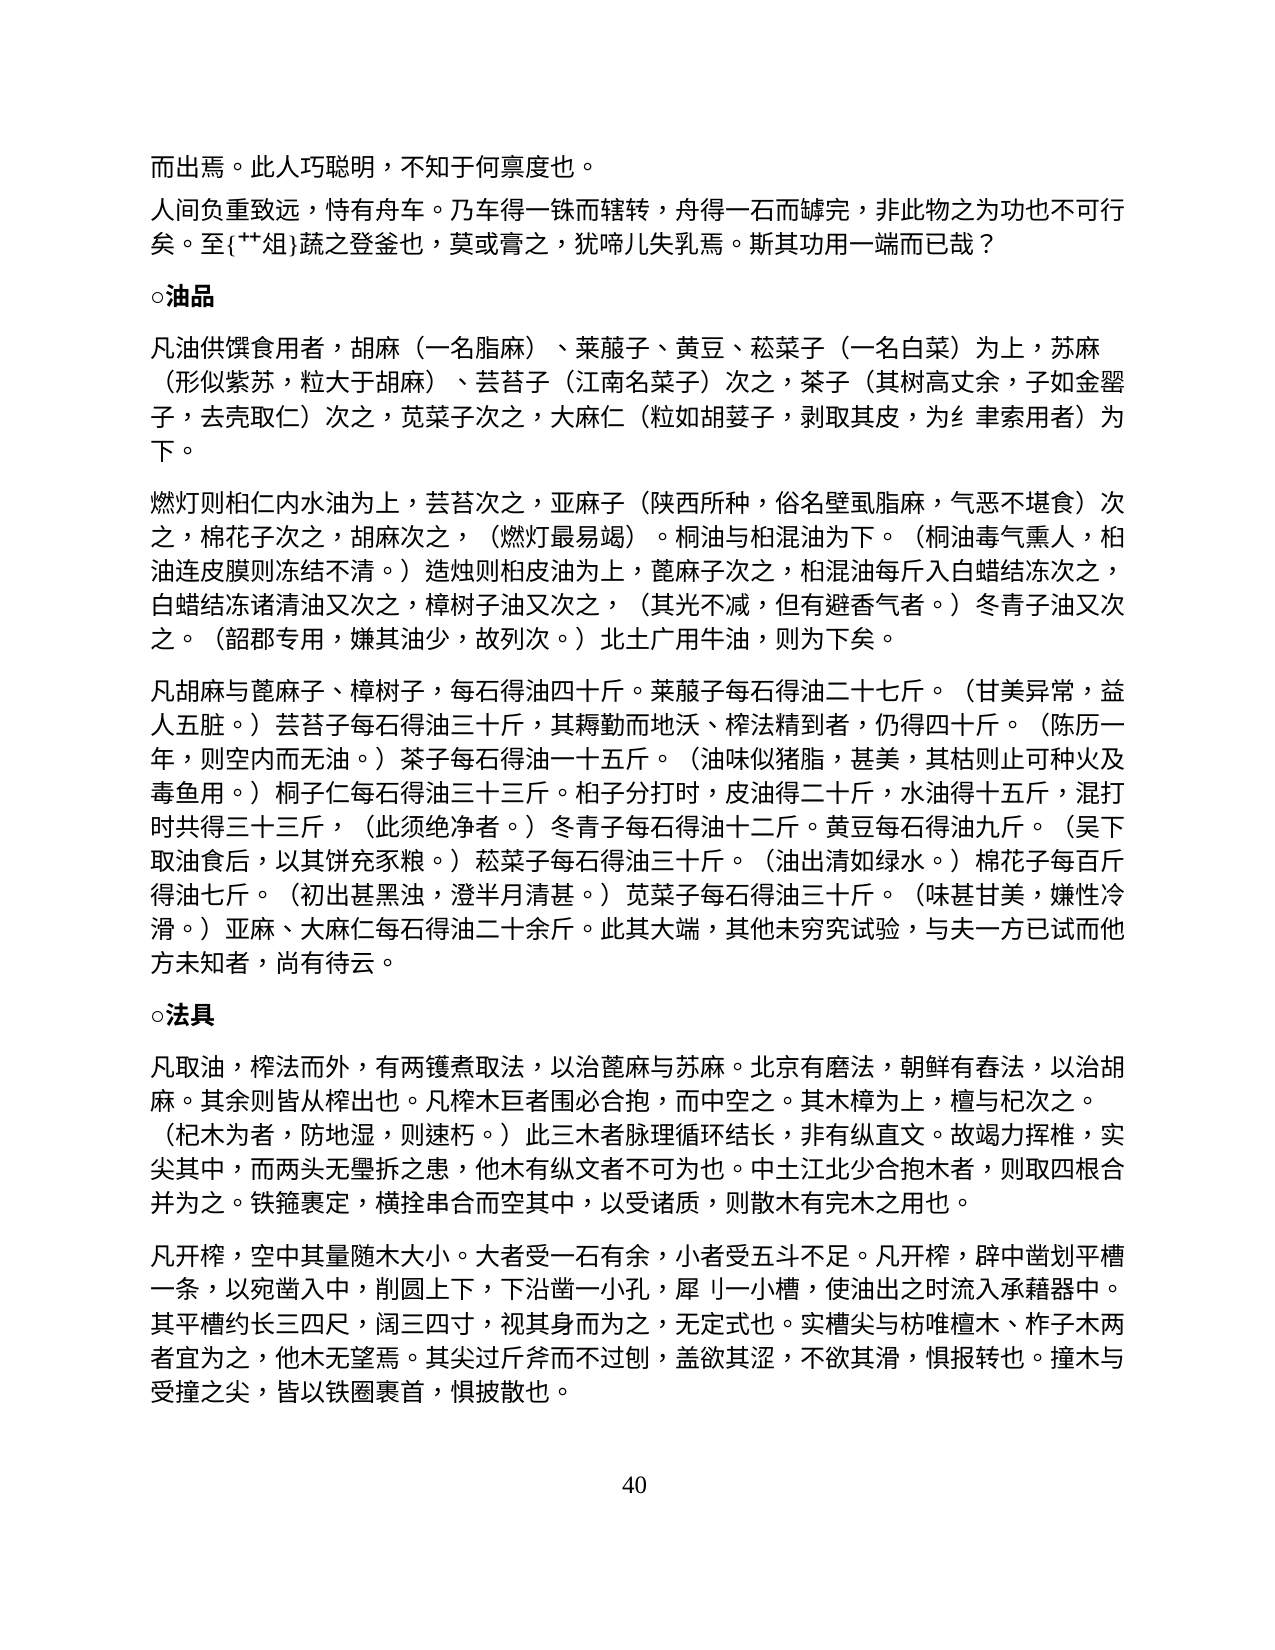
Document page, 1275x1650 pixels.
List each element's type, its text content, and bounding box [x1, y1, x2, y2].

text ○法具 [150, 998, 1125, 1032]
text 而出焉。此人巧聪明，不知于何禀度也。 [150, 150, 1125, 184]
text 凡开榨，空中其量随木大小。大者受一石有余，小者受五斗不足。凡开榨，辟中凿划平槽一条，以宛凿入中，削圆上下，下沿凿一小孔，犀刂一小槽，使油出之时流入承藉器中。其平槽约长三四尺，阔三四寸，视其身而为之，无定式也。实槽尖与枋唯檀木、柞子木两者宜为之，他木无望焉。其尖过斤斧而不过刨，盖欲其涩，不欲其滑，惧报转也。撞木与受撞之尖，皆以铁圈裹首，惧披散也。 [150, 1238, 1125, 1408]
text 燃灯则桕仁内水油为上，芸苔次之，亚麻子（陕西所种，俗名壁虱脂麻，气恶不堪食）次之，棉花子次之，胡麻次之，（燃灯最易竭）。桐油与桕混油为下。（桐油毒气熏人，桕油连皮膜则冻结不清。）造烛则桕皮油为上，蓖麻子次之，桕混油每斤入白蜡结冻次之，白蜡结冻诸清油又次之，樟树子油又次之，（其光不减，但有避香气者。）冬青子油又次之。（韶郡专用，嫌其油少，故列次。）北土广用牛油，则为下矣。 [150, 485, 1125, 656]
text 凡取油，榨法而外，有两镬煮取法，以治蓖麻与苏麻。北京有磨法，朝鲜有舂法，以治胡麻。其余则皆从榨出也。凡榨木巨者围必合抱，而中空之。其木樟为上，檀与杞次之。（杞木为者，防地湿，则速朽。）此三木者脉理循环结长，非有纵直文。故竭力挥椎，实尖其中，而两头无璺拆之患，他木有纵文者不可为也。中土江北少合抱木者，则取四根合并为之。铁箍裹定，横拴串合而空其中，以受诸质，则散木有完木之用也。 [150, 1050, 1125, 1220]
text 凡胡麻与蓖麻子、樟树子，每石得油四十斤。莱菔子每石得油二十七斤。（甘美异常，益人五脏。）芸苔子每石得油三十斤，其耨勤而地沃、榨法精到者，仍得四十斤。（陈历一年，则空内而无油。）茶子每石得油一十五斤。（油味似猪脂，甚美，其枯则止可种火及毒鱼用。）桐子仁每石得油三十三斤。桕子分打时，皮油得二十斤，水油得十五斤，混打时共得三十三斤，（此须绝净者。）冬青子每石得油十二斤。黄豆每石得油九斤。（吴下取油食后，以其饼充豕粮。）菘菜子每石得油三十斤。（油出清如绿水。）棉花子每百斤得油七斤。（初出甚黑浊，澄半月清甚。）苋菜子每石得油三十斤。（味甚甘美，嫌性冷滑。）亚麻、大麻仁每石得油二十余斤。此其大端，其他未穷究试验，与夫一方已试而他方未知者，尚有待云。 [150, 673, 1125, 980]
text 凡油供馔食用者，胡麻（一名脂麻）、莱菔子、黄豆、菘菜子（一名白菜）为上，苏麻（形似紫苏，粒大于胡麻）、芸苔子（江南名菜子）次之，茶子（其树高丈余，子如金罂子，去壳取仁）次之，苋菜子次之，大麻仁（粒如胡荽子，剥取其皮，为纟聿索用者）为下。 [150, 331, 1125, 467]
text ○油品 [150, 279, 1125, 313]
text 人间负重致远，恃有舟车。乃车得一铢而辖转，舟得一石而罅完，非此物之为功也不可行矣。至{艹俎}蔬之登釜也，莫或膏之，犹啼儿失乳焉。斯其功用一端而已哉？ [150, 193, 1125, 261]
